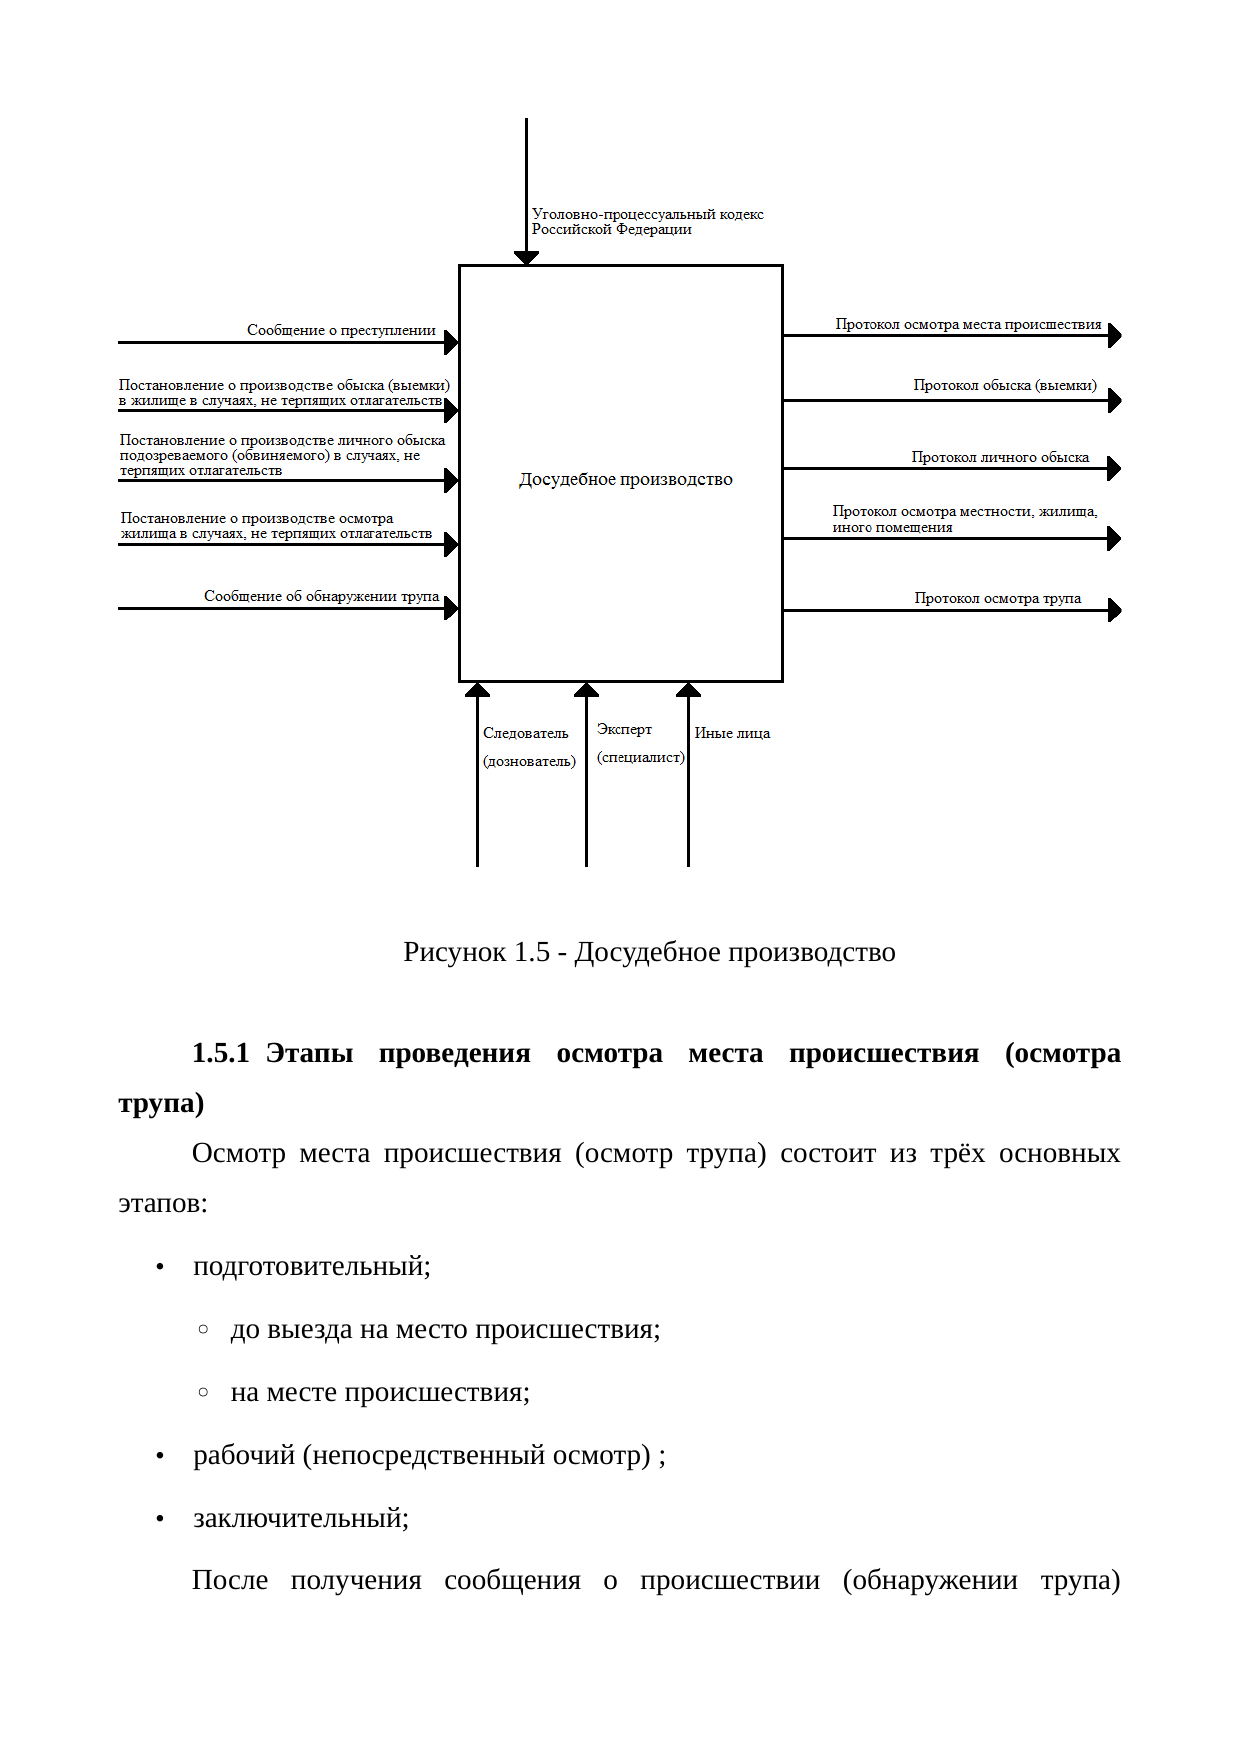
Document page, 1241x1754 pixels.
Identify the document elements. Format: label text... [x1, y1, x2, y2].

text Рисунок 1.5 - Досудебное производство [118, 934, 1122, 968]
text После получения сообщения о происшествии (обнаружении трупа) [118, 1562, 1122, 1596]
list на месте происшествия; [193, 1374, 1122, 1408]
list до выезда на место происшествия; [193, 1311, 1122, 1345]
list подготовительный; [156, 1248, 1122, 1282]
list рабочий (непосредственный осмотр) ; [156, 1437, 1122, 1470]
picture [118, 118, 1122, 867]
list заключительный; [156, 1500, 1122, 1533]
text 1.5.1 Этапы проведения осмотра места происшествия (осмотра трупа) [118, 1035, 1122, 1118]
text Осмотр места происшествия (осмотр трупа) состоит из трёх основных этапов: [118, 1135, 1122, 1219]
